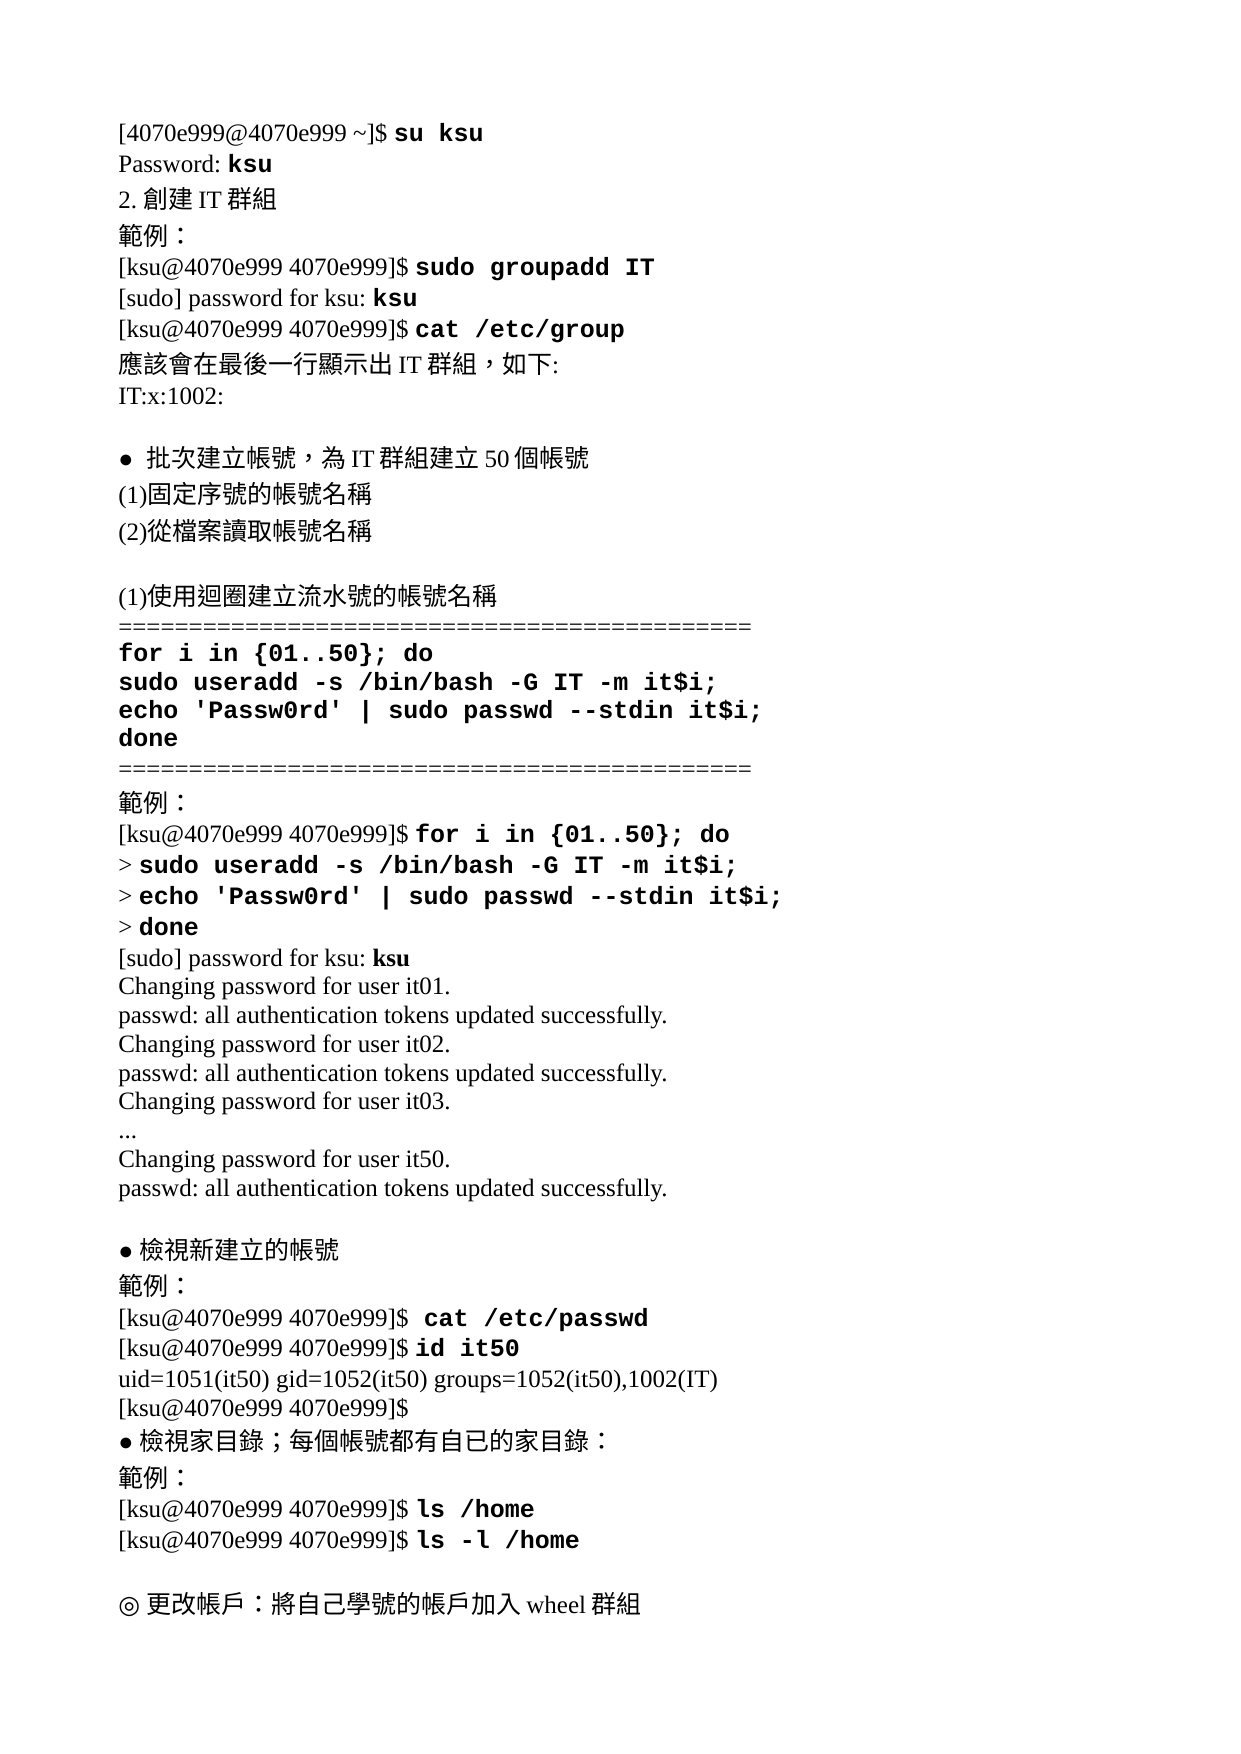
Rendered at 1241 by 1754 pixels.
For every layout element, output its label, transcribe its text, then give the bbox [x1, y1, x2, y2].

text passwd: all authentication tokens updated successfully. [118, 1173, 1122, 1201]
text [ksu@4070e999 4070e999]$ ls -l /home [118, 1525, 1122, 1556]
text done [118, 726, 1122, 754]
text sudo useradd -s /bin/bash -G IT -m it$i; [118, 669, 1122, 698]
text ◎ 更改帳戶：將自己學號的帳戶加入wheel群組 [118, 1585, 1122, 1621]
text echo 'Passw0rd' | sudo passwd --stdin it$i; [118, 698, 1122, 726]
text 範例： [118, 216, 1122, 252]
text ... [118, 1115, 1122, 1144]
text Changing password for user it02. [118, 1029, 1122, 1058]
text ● 檢視新建立的帳號 [118, 1230, 1122, 1266]
text (2)從檔案讀取帳號名稱 [118, 511, 1122, 547]
text 範例： [118, 783, 1122, 819]
text ============================================= [118, 754, 1122, 783]
text 應該會在最後一行顯示出IT群組，如下: [118, 345, 1122, 381]
text for i in {01..50}; do [118, 641, 1122, 669]
text uid=1051(it50) gid=1052(it50) groups=1052(it50),1002(IT) [118, 1364, 1122, 1393]
text [sudo] password for ksu: ksu [118, 283, 1122, 314]
text [ksu@4070e999 4070e999]$ ls /home [118, 1494, 1122, 1525]
text [ksu@4070e999 4070e999]$ id it50 [118, 1333, 1122, 1364]
text Password: ksu [118, 149, 1122, 180]
text passwd: all authentication tokens updated successfully. [118, 1000, 1122, 1029]
text Changing password for user it50. [118, 1144, 1122, 1173]
text ● 批次建立帳號，為IT群組建立50個帳號 [118, 438, 1122, 475]
text [ksu@4070e999 4070e999]$ [118, 1393, 1122, 1422]
text [sudo] password for ksu: ksu [118, 943, 1122, 971]
text [ksu@4070e999 4070e999]$ cat /etc/group [118, 314, 1122, 345]
text 2. 創建IT群組 [118, 180, 1122, 216]
text ● 檢視家目錄；每個帳號都有自已的家目錄： [118, 1422, 1122, 1458]
text > echo 'Passw0rd' | sudo passwd --stdin it$i; [118, 881, 1122, 912]
text (1)使用迴圈建立流水號的帳號名稱 [118, 576, 1122, 612]
text Changing password for user it01. [118, 971, 1122, 1000]
text [ksu@4070e999 4070e999]$ for i in {01..50}; do [118, 819, 1122, 850]
text Changing password for user it03. [118, 1086, 1122, 1115]
text 範例： [118, 1458, 1122, 1494]
text IT:x:1002: [118, 381, 1122, 410]
text [ksu@4070e999 4070e999]$ sudo groupadd IT [118, 252, 1122, 283]
text ============================================= [118, 612, 1122, 641]
text passwd: all authentication tokens updated successfully. [118, 1058, 1122, 1086]
text > done [118, 912, 1122, 943]
text > sudo useradd -s /bin/bash -G IT -m it$i; [118, 850, 1122, 881]
text [ksu@4070e999 4070e999]$ cat /etc/passwd [118, 1303, 1122, 1333]
text (1)固定序號的帳號名稱 [118, 475, 1122, 511]
text 範例： [118, 1266, 1122, 1303]
text [4070e999@4070e999 ~]$ su ksu [118, 118, 1122, 149]
